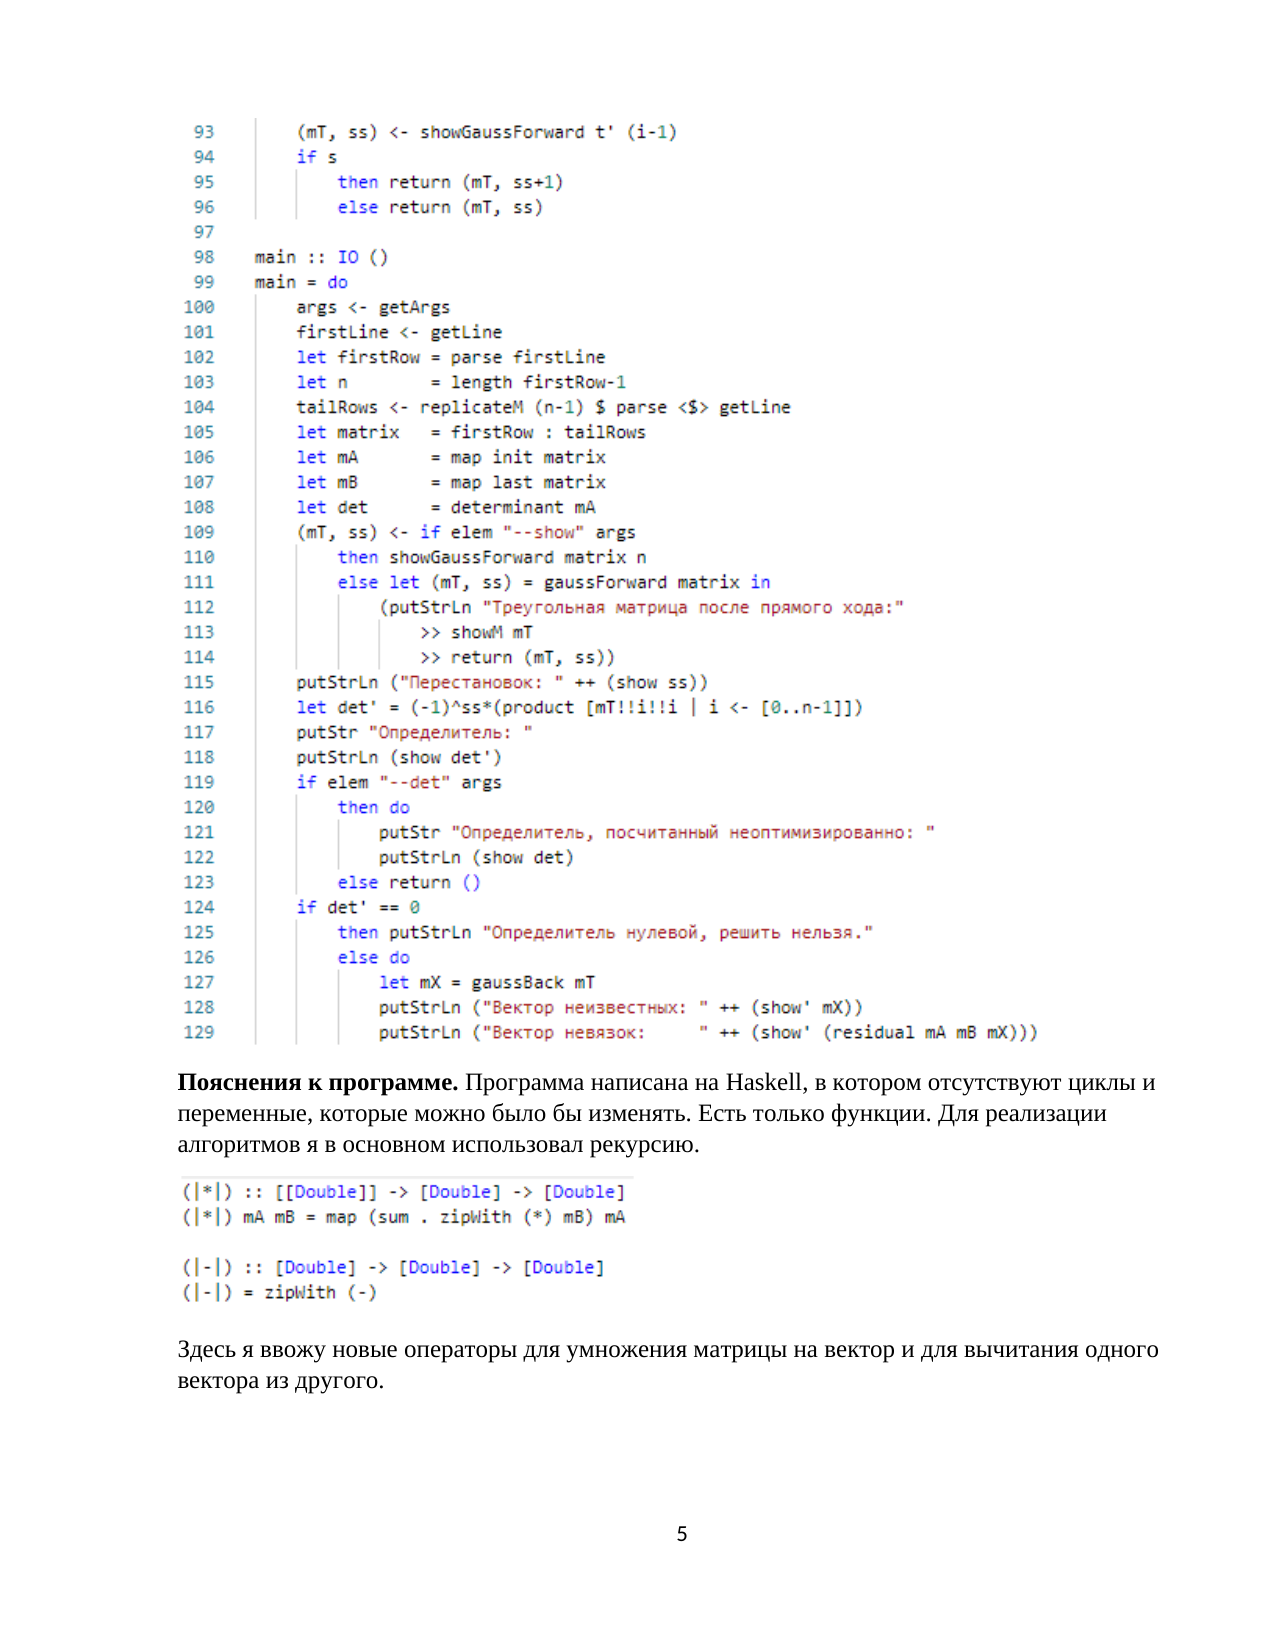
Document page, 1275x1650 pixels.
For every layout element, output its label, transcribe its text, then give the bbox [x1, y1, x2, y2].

picture [177, 1176, 634, 1316]
text Здесь я ввожу новые операторы для умножения матрицы на вектор и для вычитания одного вектора из другого. [177, 1334, 1186, 1394]
text Пояснения к программе. Программа написана на Haskell, в котором отсутствуют циклы и переменные, которые можно было бы изменять. Есть только функции. Для реализации алгоритмов я в основном использовал рекурсию. [177, 1067, 1186, 1158]
picture [177, 118, 1043, 1048]
